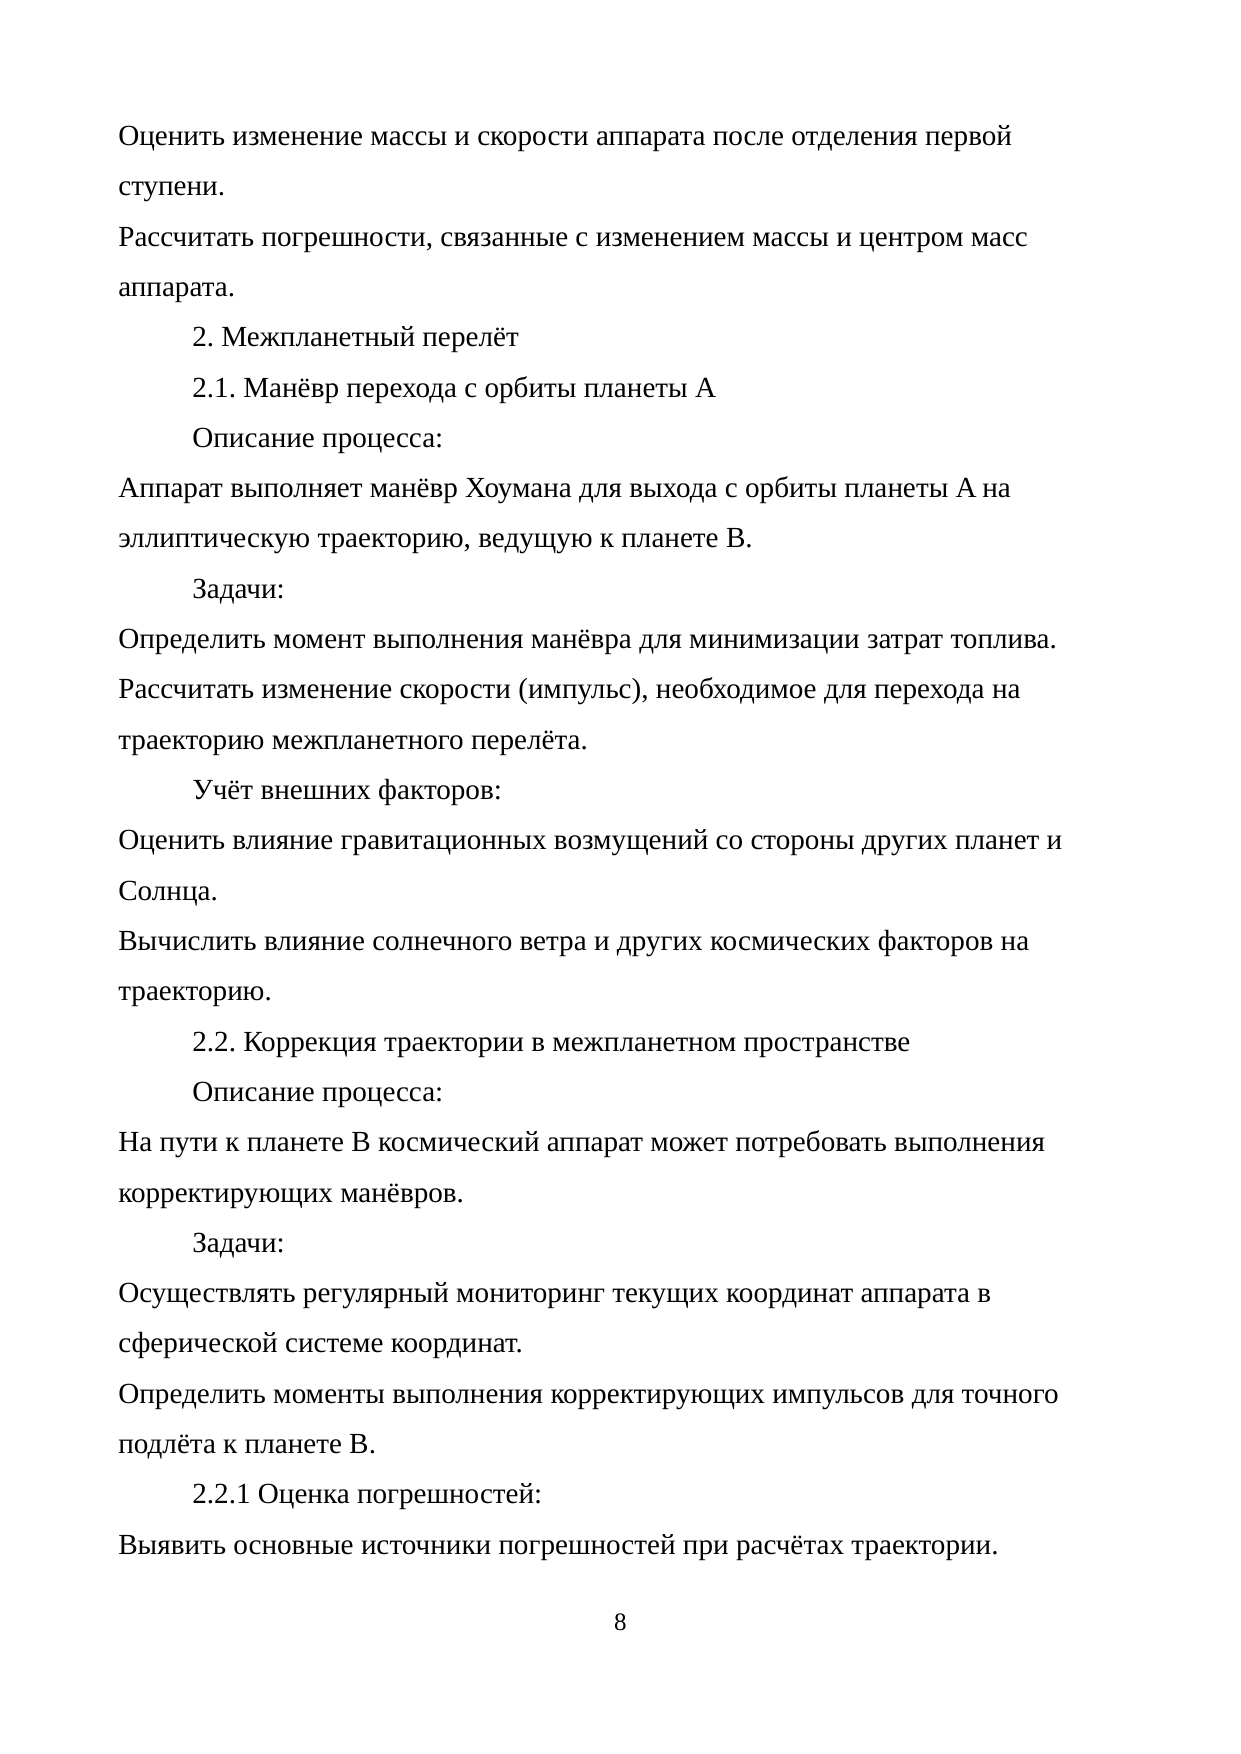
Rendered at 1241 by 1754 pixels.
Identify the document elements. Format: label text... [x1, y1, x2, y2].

text Задачи: [118, 571, 1122, 604]
text Рассчитать изменение скорости (импульс), необходимое для перехода на траекторию межпланетного перелёта. [118, 672, 1122, 755]
text Оценить влияние гравитационных возмущений со стороны других планет и Солнца. [118, 822, 1122, 906]
text На пути к планете B космический аппарат может потребовать выполнения корректирующих манёвров. [118, 1124, 1122, 1208]
text Вычислить влияние солнечного ветра и других космических факторов на траекторию. [118, 923, 1122, 1007]
text Оценить изменение массы и скорости аппарата после отделения первой ступени. [118, 118, 1122, 202]
text Рассчитать погрешности, связанные с изменением массы и центром масс аппарата. [118, 219, 1122, 303]
text Задачи: [118, 1225, 1122, 1258]
text 2.1. Манёвр перехода с орбиты планеты A [118, 370, 1122, 403]
text Осуществлять регулярный мониторинг текущих координат аппарата в сферической системе координат. [118, 1275, 1122, 1359]
text 2. Межпланетный перелёт [118, 319, 1122, 353]
text Выявить основные источники погрешностей при расчётах траектории. [118, 1527, 1122, 1560]
text 2.2.1 Оценка погрешностей: [118, 1477, 1122, 1510]
text Аппарат выполняет манёвр Хоумана для выхода с орбиты планеты A на эллиптическую траекторию, ведущую к планете B. [118, 470, 1122, 554]
text 2.2. Коррекция траектории в межпланетном пространстве [118, 1024, 1122, 1057]
text Описание процесса: [118, 1074, 1122, 1108]
text Определить момент выполнения манёвра для минимизации затрат топлива. [118, 621, 1122, 655]
text Определить моменты выполнения корректирующих импульсов для точного подлёта к планете B. [118, 1376, 1122, 1460]
text Описание процесса: [118, 420, 1122, 453]
text Учёт внешних факторов: [118, 772, 1122, 806]
